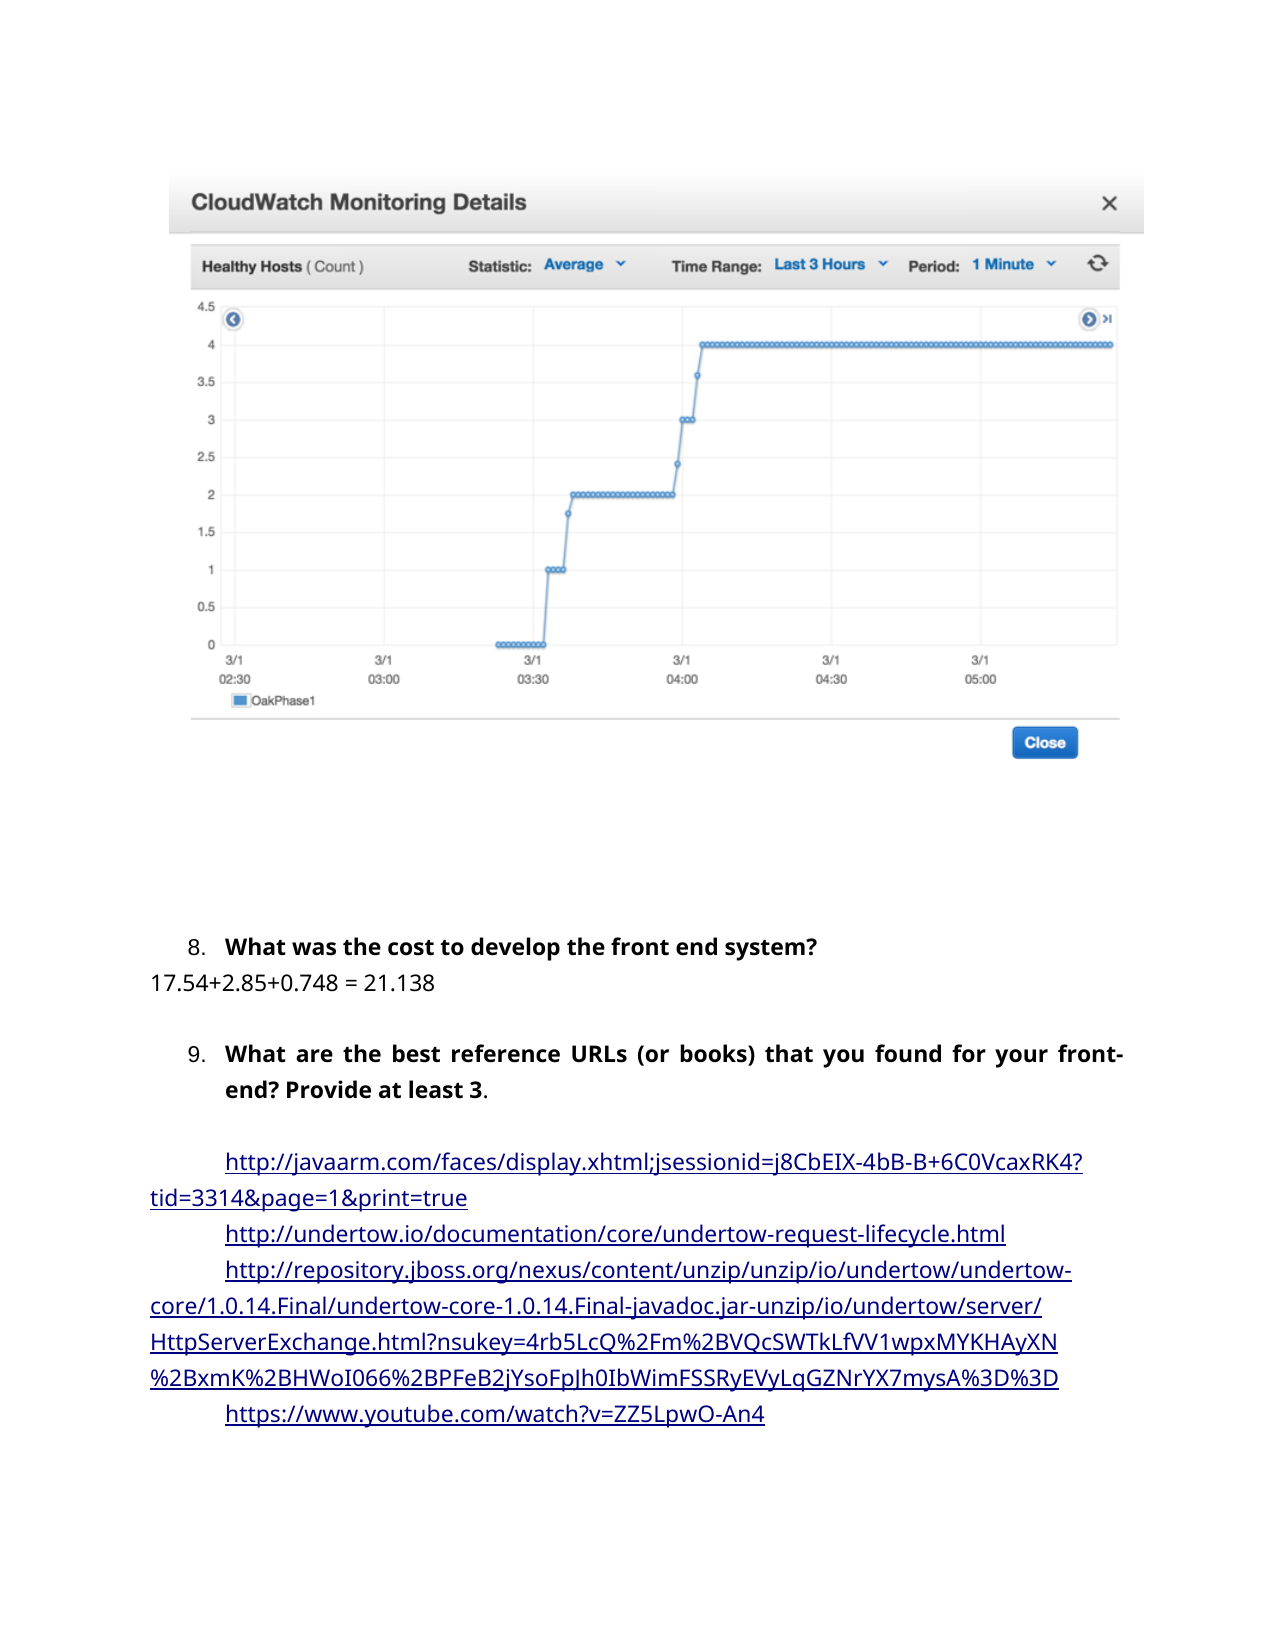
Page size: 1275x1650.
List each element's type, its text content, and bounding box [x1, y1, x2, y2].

list What are the best reference URLs (or books) that you found for your front-end? Provide at least 3. [187, 1038, 1125, 1106]
text http://repository.jboss.org/nexus/content/unzip/unzip/io/undertow/undertow-core/1.0.14.Final/undertow-core-1.0.14.Final-javadoc.jar-unzip/io/undertow/server/HttpServerExchange.html?nsukey=4rb5LcQ%2Fm%2BVQcSWTkLfVV1wpxMYKHAyXN%2BxmK%2BHWoI066%2BPFeB2jYsoFpJh0IbWimFSSRyEVyLqGZNrYX7mysA%3D%3D [150, 1254, 1125, 1393]
text 17.54+2.85+0.748 = 21.138 [150, 966, 1125, 998]
list What was the cost to develop the front end system? [187, 931, 1125, 962]
text https://www.youtube.com/watch?v=ZZ5LpwO-An4 [150, 1398, 1125, 1429]
picture [168, 168, 1144, 771]
text http://undertow.io/documentation/core/undertow-request-lifecycle.html [150, 1218, 1125, 1249]
text http://javaarm.com/faces/display.xhtml;jsessionid=j8CbEIX-4bB-B+6C0VcaxRK4?tid=3314&page=1&print=true [150, 1146, 1125, 1213]
